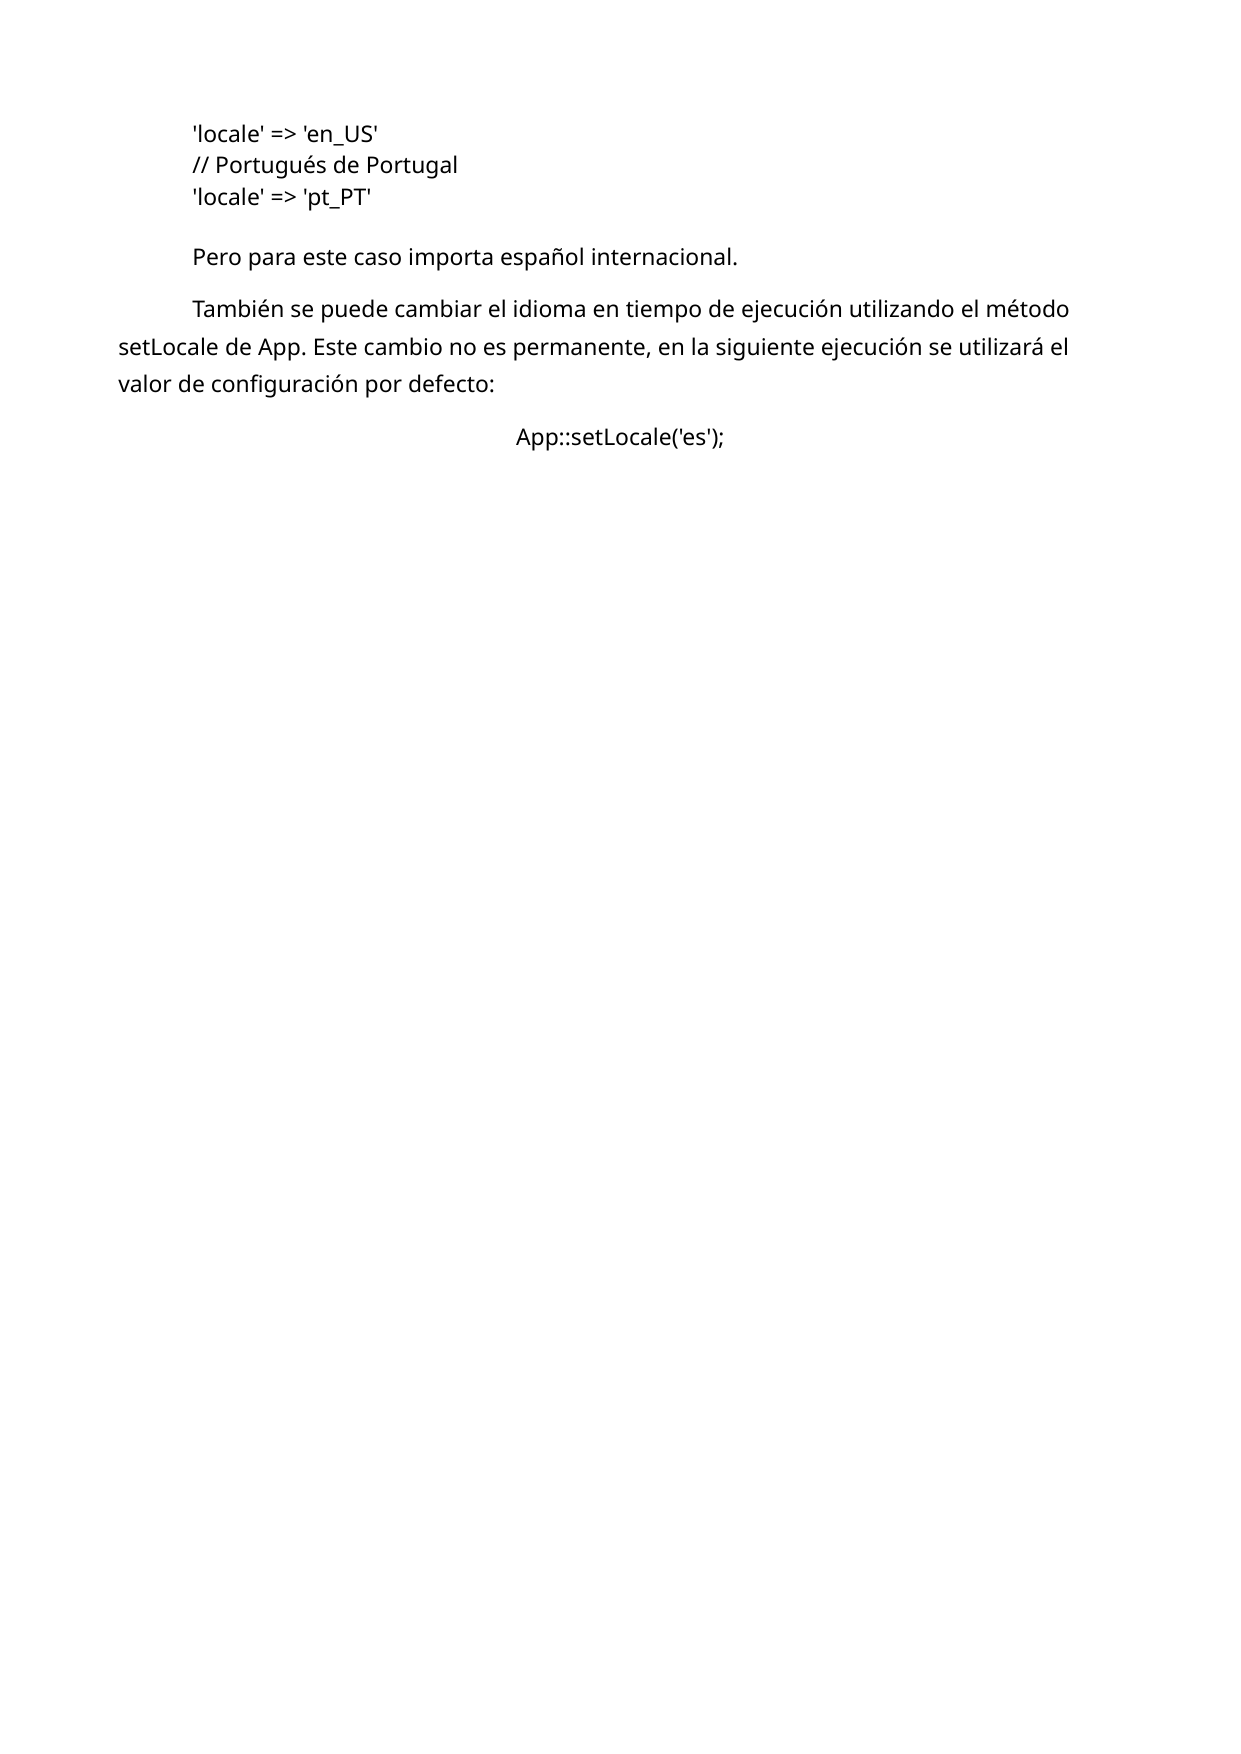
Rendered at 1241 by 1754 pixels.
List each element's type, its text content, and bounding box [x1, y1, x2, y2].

text // Portugués de Portugal [118, 149, 1122, 181]
text 'locale' => 'pt_PT' [118, 181, 1122, 212]
text 'locale' => 'en_US' [118, 118, 1122, 149]
text App::setLocale('es'); [118, 421, 1122, 452]
text También se puede cambiar el idioma en tiempo de ejecución utilizando el método setLocale de App. Este cambio no es permanente, en la siguiente ejecución se utilizará el valor de configuración por defecto: [118, 293, 1122, 400]
text Pero para este caso importa español internacional. [118, 241, 1122, 273]
